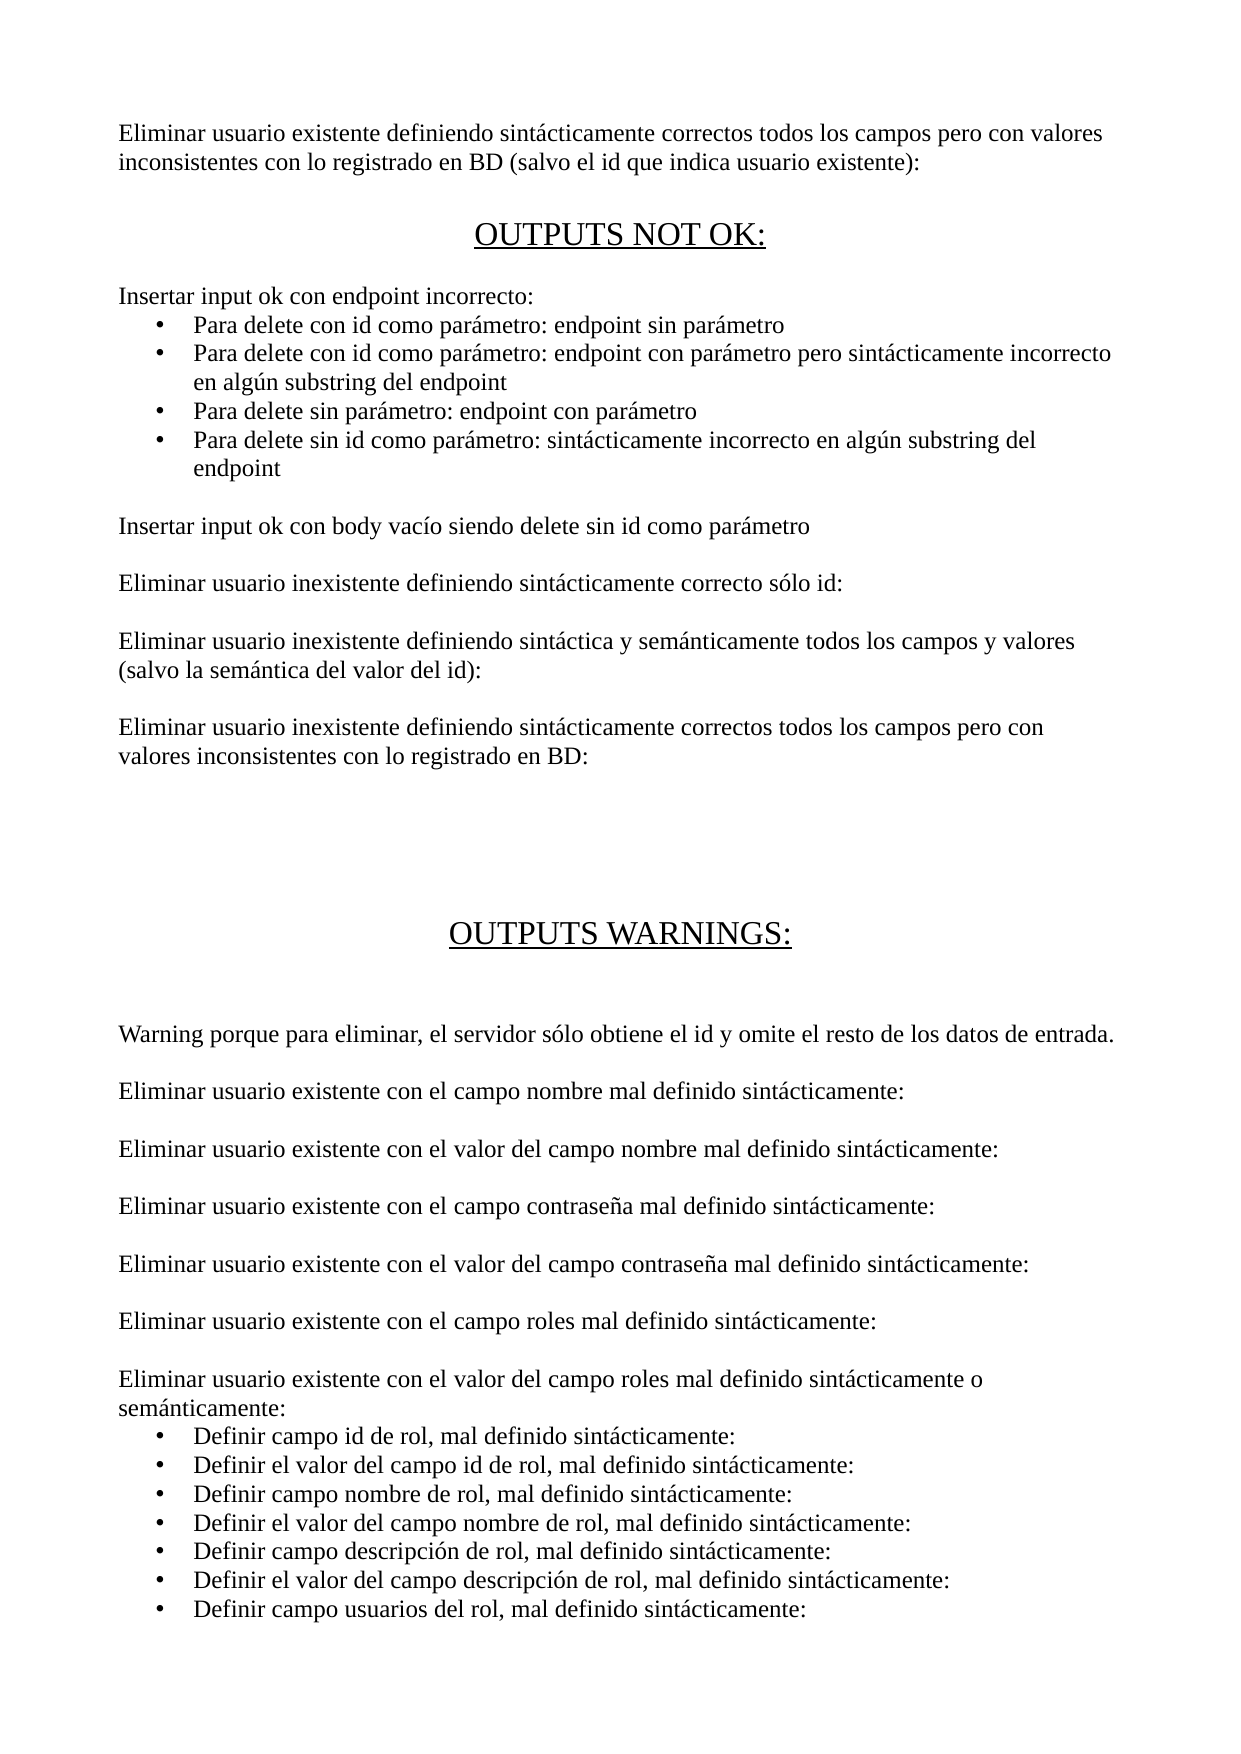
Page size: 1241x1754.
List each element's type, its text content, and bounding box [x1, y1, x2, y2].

text Eliminar usuario inexistente definiendo sintácticamente correctos todos los campos pero con valores inconsistentes con lo registrado en BD: [118, 712, 1122, 770]
text Eliminar usuario inexistente definiendo sintácticamente correcto sólo id: [118, 568, 1122, 597]
list Para delete con id como parámetro: endpoint con parámetro pero sintácticamente incorrecto en algún substring del endpoint [156, 338, 1122, 396]
text Eliminar usuario existente con el campo nombre mal definido sintácticamente: [118, 1076, 1122, 1105]
text Insertar input ok con endpoint incorrecto: [118, 281, 1122, 310]
list Para delete sin parámetro: endpoint con parámetro [156, 396, 1122, 425]
text Eliminar usuario existente con el valor del campo roles mal definido sintácticamente o semánticamente: [118, 1364, 1122, 1421]
text Eliminar usuario existente con el campo contraseña mal definido sintácticamente: [118, 1191, 1122, 1220]
list Definir campo descripción de rol, mal definido sintácticamente: [156, 1536, 1122, 1565]
list Definir el valor del campo descripción de rol, mal definido sintácticamente: [156, 1565, 1122, 1594]
list Definir el valor del campo nombre de rol, mal definido sintácticamente: [156, 1508, 1122, 1536]
text Eliminar usuario existente con el valor del campo nombre mal definido sintácticamente: [118, 1134, 1122, 1163]
text Eliminar usuario inexistente definiendo sintáctica y semánticamente todos los campos y valores (salvo la semántica del valor del id): [118, 626, 1122, 683]
text Warning porque para eliminar, el servidor sólo obtiene el id y omite el resto de los datos de entrada. [118, 1019, 1122, 1048]
text OUTPUTS WARNINGS: [118, 913, 1122, 952]
text Eliminar usuario existente definiendo sintácticamente correctos todos los campos pero con valores inconsistentes con lo registrado en BD (salvo el id que indica usuario existente): [118, 118, 1122, 176]
text OUTPUTS NOT OK: [118, 214, 1122, 252]
list Definir el valor del campo id de rol, mal definido sintácticamente: [156, 1450, 1122, 1479]
text Eliminar usuario existente con el campo roles mal definido sintácticamente: [118, 1306, 1122, 1335]
list Definir campo id de rol, mal definido sintácticamente: [156, 1421, 1122, 1450]
text Insertar input ok con body vacío siendo delete sin id como parámetro [118, 511, 1122, 540]
list Definir campo usuarios del rol, mal definido sintácticamente: [156, 1594, 1122, 1623]
list Para delete con id como parámetro: endpoint sin parámetro [156, 310, 1122, 338]
list Para delete sin id como parámetro: sintácticamente incorrecto en algún substring del endpoint [156, 425, 1122, 482]
text Eliminar usuario existente con el valor del campo contraseña mal definido sintácticamente: [118, 1249, 1122, 1278]
list Definir campo nombre de rol, mal definido sintácticamente: [156, 1479, 1122, 1508]
